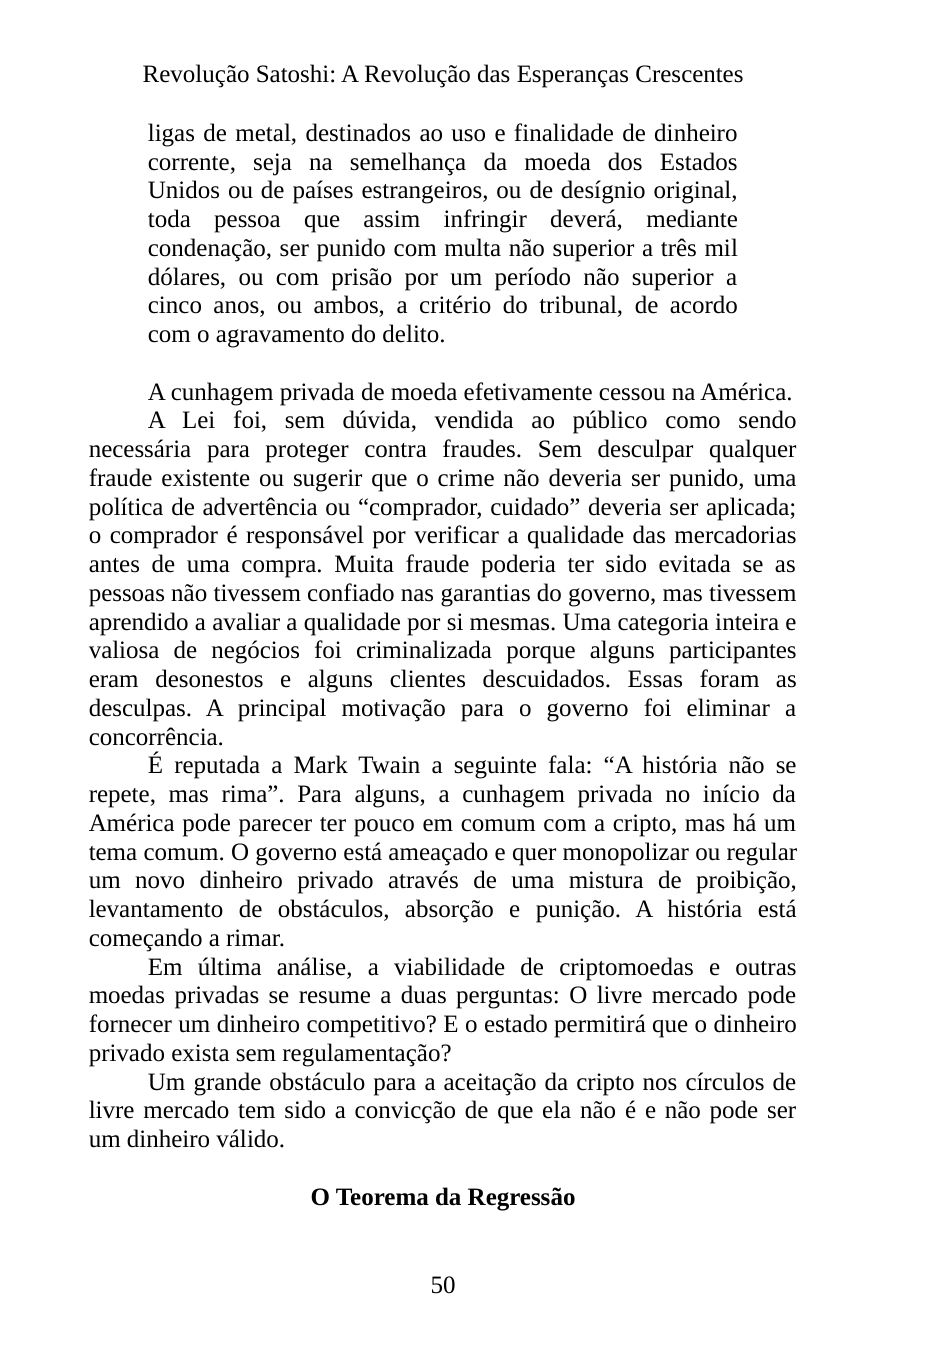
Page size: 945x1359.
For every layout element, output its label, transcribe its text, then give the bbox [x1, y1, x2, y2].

text ligas de metal, destinados ao uso e finalidade de dinheiro corrente, seja na semelhança da moeda dos Estados Unidos ou de países estrangeiros, ou de desígnio original, toda pessoa que assim infringir deverá, mediante condenação, ser punido com multa não superior a três mil dólares, ou com prisão por um período não superior a cinco anos, ou ambos, a critério do tribunal, de acordo com o agravamento do delito. [148, 118, 738, 348]
text A Lei foi, sem dúvida, vendida ao público como sendo necessária para proteger contra fraudes. Sem desculpar qualquer fraude existente ou sugerir que o crime não deveria ser punido, uma política de advertência ou “comprador, cuidado” deveria ser aplicada; o comprador é responsável por verificar a qualidade das mercadorias antes de uma compra. Muita fraude poderia ter sido evitada se as pessoas não tivessem confiado nas garantias do governo, mas tivessem aprendido a avaliar a qualidade por si mesmas. Uma categoria inteira e valiosa de negócios foi criminalizada porque alguns participantes eram desonestos e alguns clientes descuidados. Essas foram as desculpas. A principal motivação para o governo foi eliminar a concorrência. [88, 406, 797, 751]
text Um grande obstáculo para a aceitação da cripto nos círculos de livre mercado tem sido a convicção de que ela não é e não pode ser um dinheiro válido. [88, 1067, 797, 1153]
text A cunhagem privada de moeda efetivamente cessou na América. [88, 377, 797, 406]
subtitle O Teorema da Regressão [88, 1182, 797, 1211]
text Em última análise, a viabilidade de criptomoedas e outras moedas privadas se resume a duas perguntas: O livre mercado pode fornecer um dinheiro competitivo? E o estado permitirá que o dinheiro privado exista sem regulamentação? [88, 952, 797, 1067]
text É reputada a Mark Twain a seguinte fala: “A história não se repete, mas rima”. Para alguns, a cunhagem privada no início da América pode parecer ter pouco em comum com a cripto, mas há um tema comum. O governo está ameaçado e quer monopolizar ou regular um novo dinheiro privado através de uma mistura de proibição, levantamento de obstáculos, absorção e punição. A história está começando a rimar. [88, 751, 797, 952]
